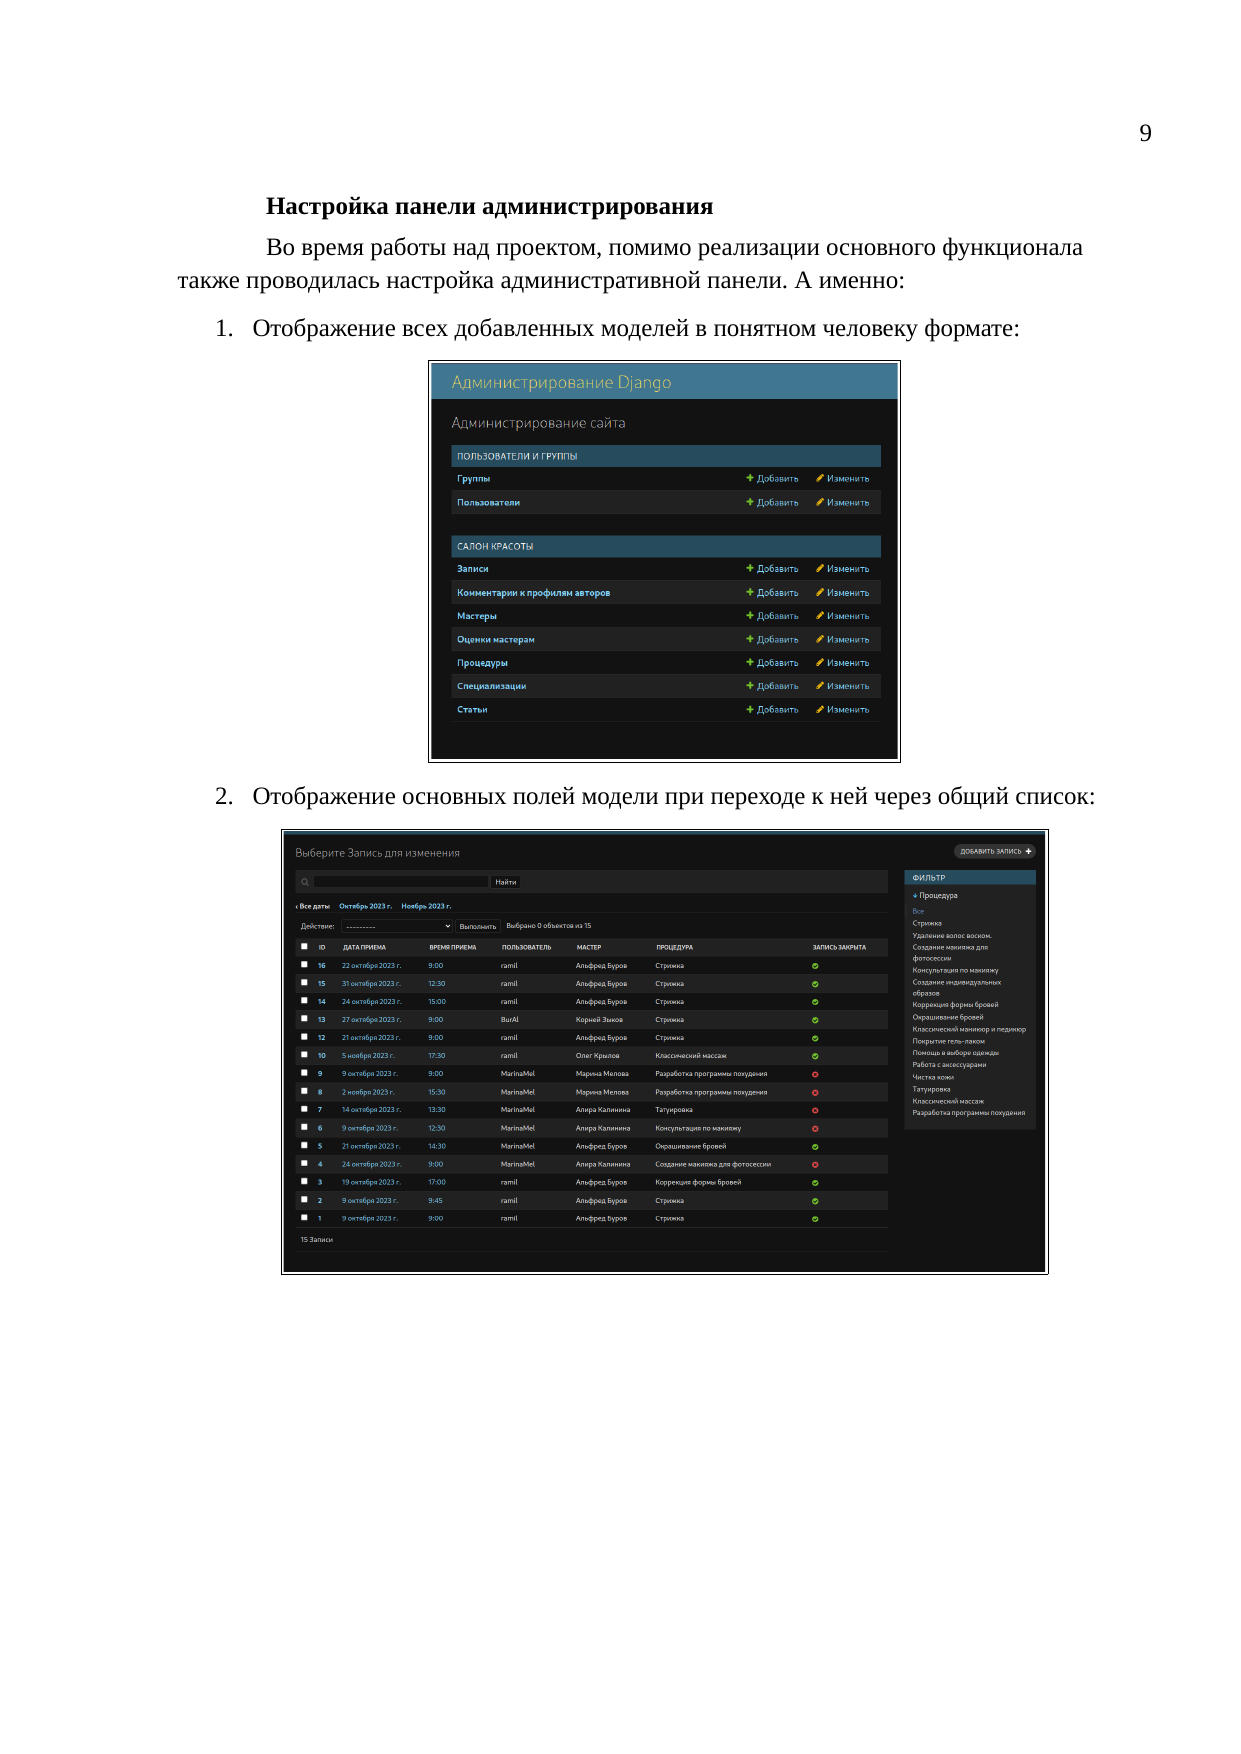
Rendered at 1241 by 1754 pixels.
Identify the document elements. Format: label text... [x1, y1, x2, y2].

subtitle Настройка панели администрирования [177, 191, 1152, 220]
list Отображение всех добавленных моделей в понятном человеку формате: [215, 313, 1152, 342]
picture [283, 831, 1046, 1272]
text Во время работы над проектом, помимо реализации основного функционала также проводилась настройка административной панели. А именно: [177, 232, 1152, 294]
picture [431, 363, 898, 759]
list Отображение основных полей модели при переходе к ней через общий список: [215, 781, 1152, 809]
